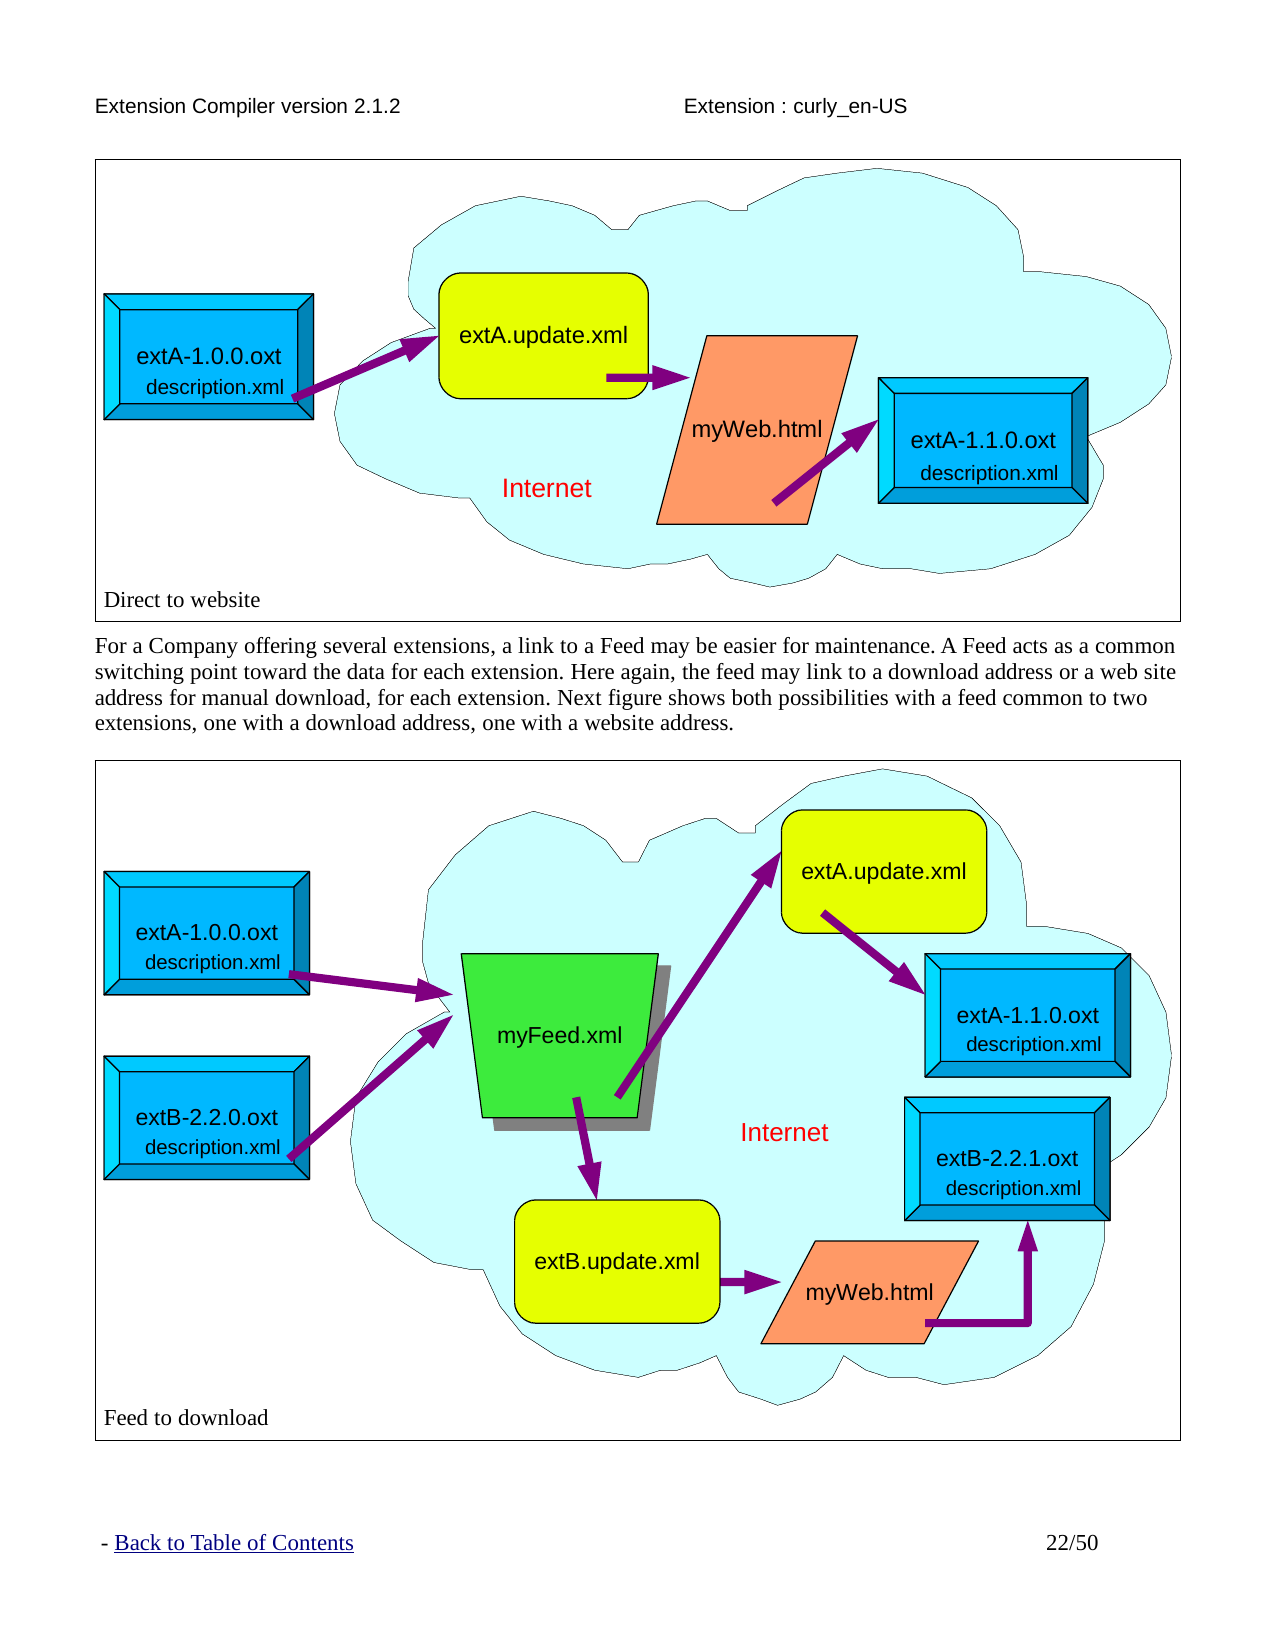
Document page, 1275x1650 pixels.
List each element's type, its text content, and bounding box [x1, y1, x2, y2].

text Direct to website [885, 168, 1172, 353]
text Feed to download [103, 982, 448, 1133]
text Feed to download [103, 769, 875, 985]
text Feed to download [891, 769, 1172, 1050]
text Feed to download [103, 1061, 1172, 1431]
text Direct to website [103, 168, 870, 383]
text Direct to website [103, 361, 1172, 613]
text [94, 147, 1181, 159]
text For a Company offering several extensions, a link to a Feed may be easier for maintenance. A Feed acts as a common switching point toward the data for each extension. Here again, the feed may link to a download address or a web site address for manual download, for each extension. Next figure shows both possibilities with a feed common to two extensions, one with a download address, one with a website address. [94, 160, 1181, 736]
